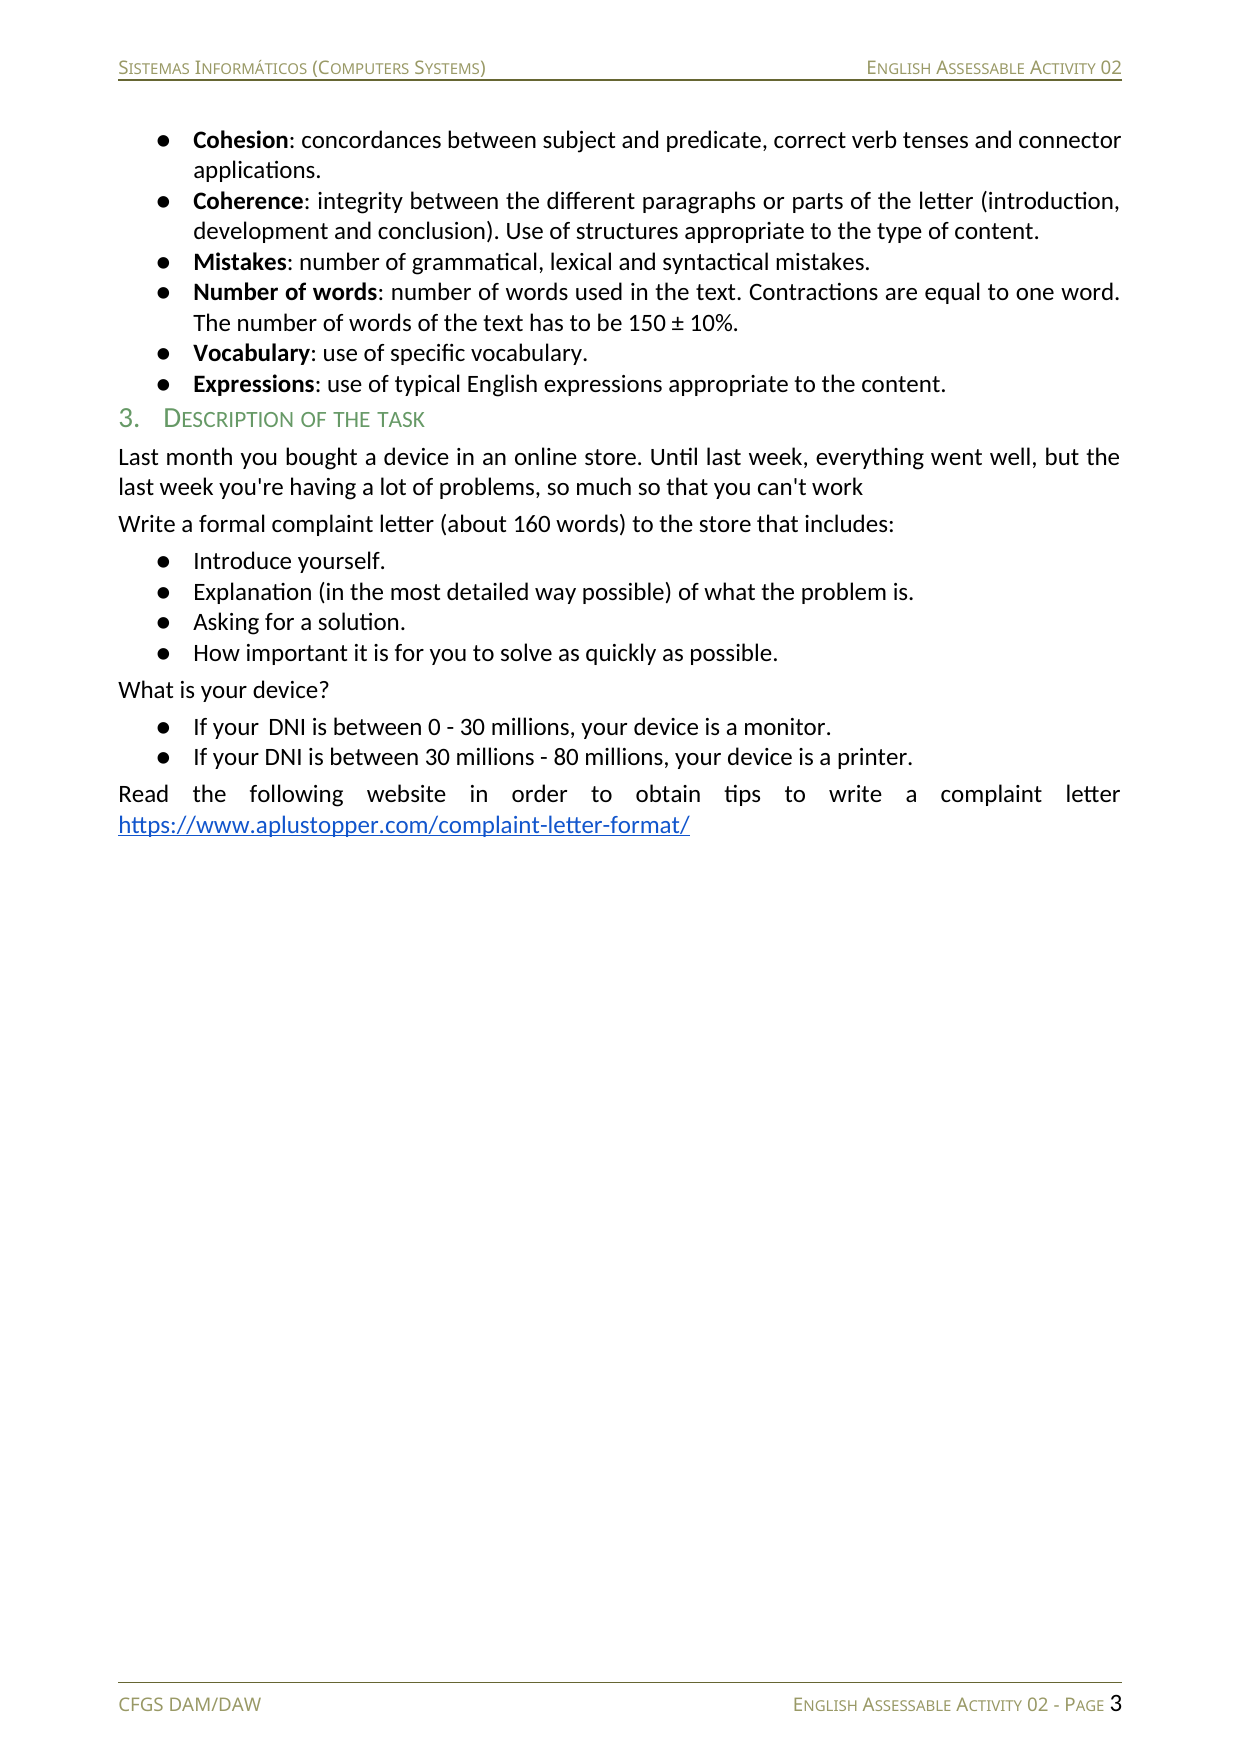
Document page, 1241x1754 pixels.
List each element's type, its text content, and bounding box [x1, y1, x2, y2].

list Introduce yourself. [156, 545, 1122, 576]
list Expressions: use of typical English expressions appropriate to the content. [156, 368, 1122, 399]
text What is your device? [118, 674, 1122, 704]
list If your DNI is between 0 - 30 millions, your device is a monitor. [156, 711, 1122, 741]
list Cohesion: concordances between subject and predicate, correct verb tenses and connector applications. [156, 124, 1122, 185]
list How important it is for you to solve as quickly as possible. [156, 637, 1122, 667]
subtitle Description of the task [118, 399, 1122, 434]
text Last month you bought a device in an online store. Until last week, everything went well, but the last week you're having a lot of problems, so much so that you can't work [118, 441, 1122, 502]
list If your DNI is between 30 millions - 80 millions, your device is a printer. [156, 741, 1122, 772]
list Mistakes: number of grammatical, lexical and syntactical mistakes. [156, 246, 1122, 277]
list Number of words: number of words used in the text. Contractions are equal to one word. The number of words of the text has to be 150 ± 10%. [156, 277, 1122, 338]
text Read the following website in order to obtain tips to write a complaint letter https://www.aplustopper.com/complaint-letter-format/ [118, 778, 1122, 839]
list Coherence: integrity between the different paragraphs or parts of the letter (introduction, development and conclusion). Use of structures appropriate to the type of content. [156, 185, 1122, 246]
text Write a formal complaint letter (about 160 words) to the store that includes: [118, 508, 1122, 539]
list Asking for a solution. [156, 606, 1122, 637]
list Vocabulary: use of specific vocabulary. [156, 338, 1122, 368]
list Explanation (in the most detailed way possible) of what the problem is. [156, 576, 1122, 606]
